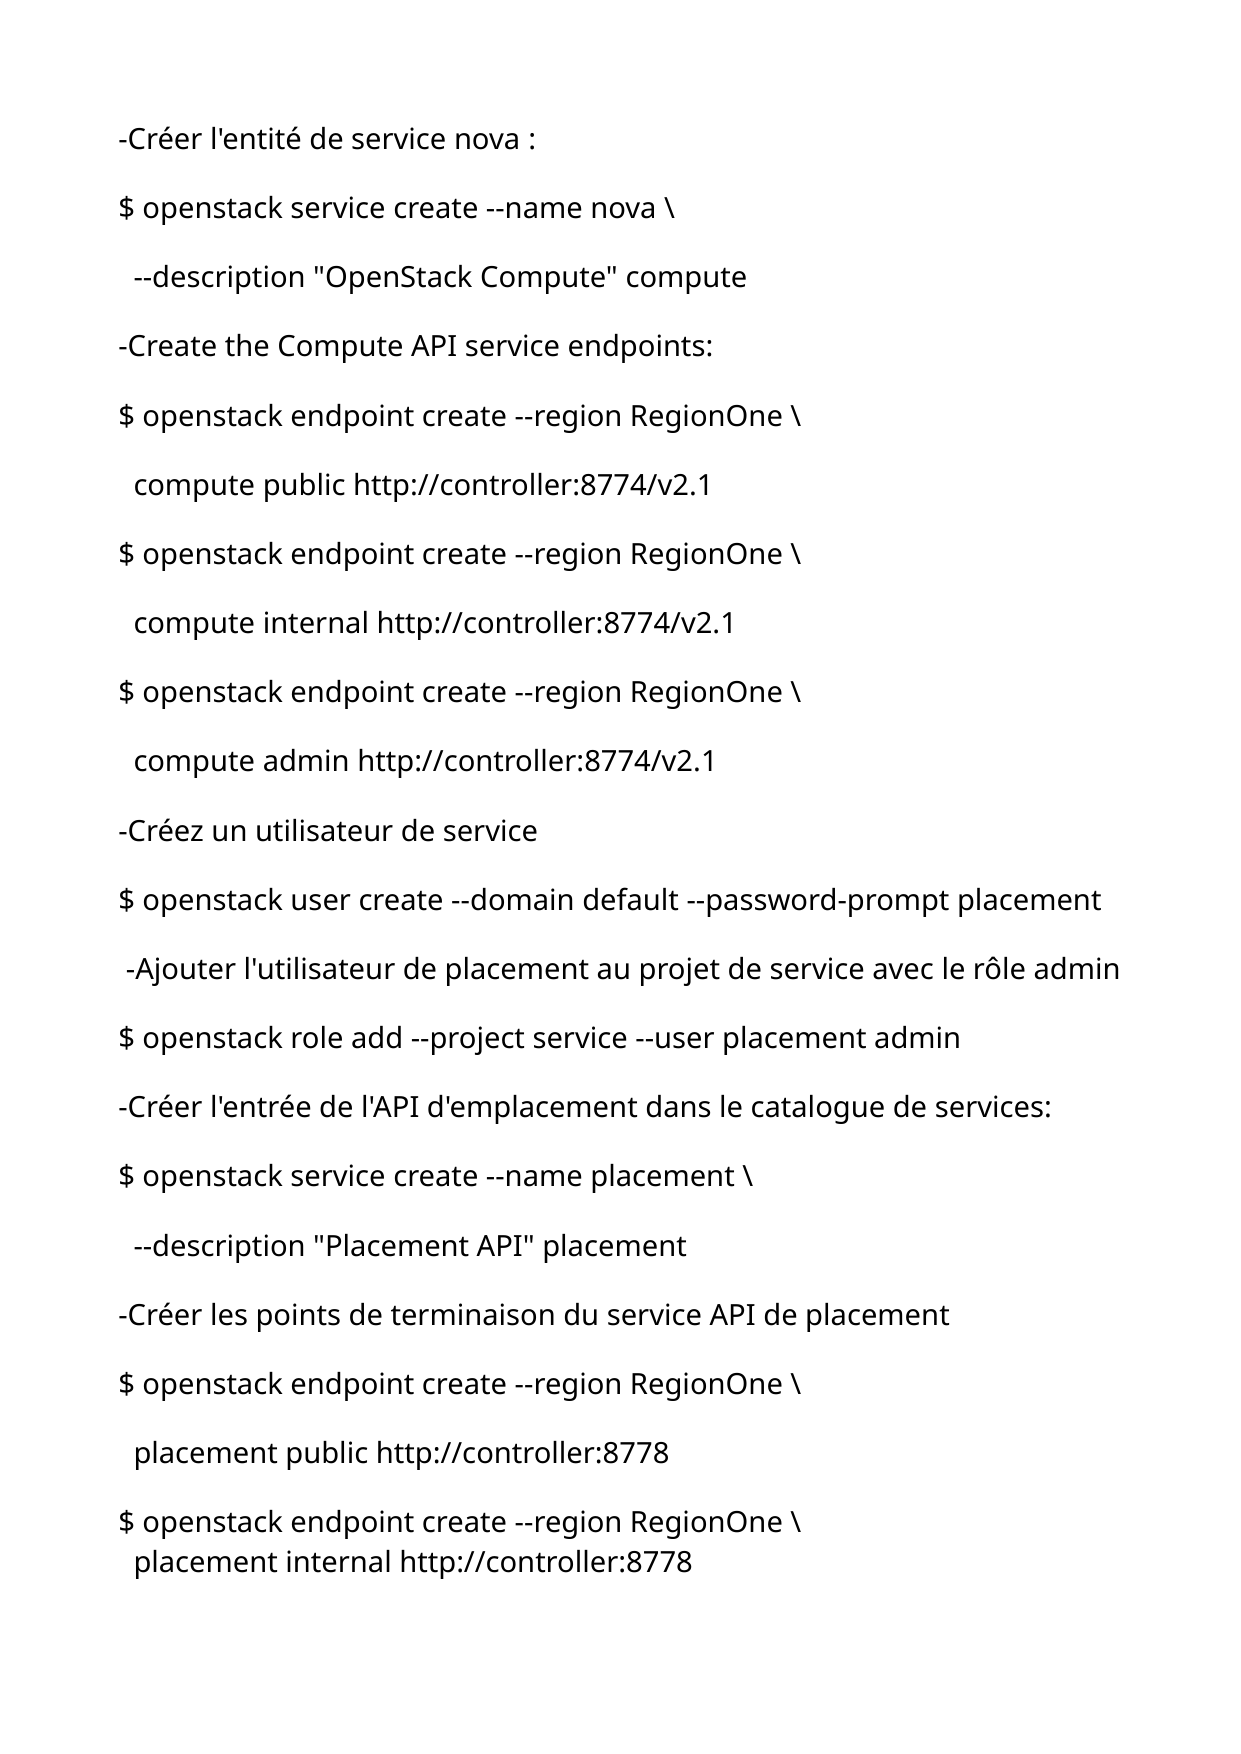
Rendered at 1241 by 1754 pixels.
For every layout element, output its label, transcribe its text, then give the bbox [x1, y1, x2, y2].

text -Créer les points de terminaison du service API de placement [118, 1294, 1122, 1334]
text $ openstack role add --project service --user placement admin [118, 1017, 1122, 1057]
text -Create the Compute API service endpoints: [118, 326, 1122, 365]
text $ openstack endpoint create --region RegionOne \ [118, 1501, 1122, 1541]
text compute internal http://controller:8774/v2.1 [118, 602, 1122, 642]
text $ openstack service create --name placement \ [118, 1156, 1122, 1195]
text $ openstack endpoint create --region RegionOne \ [118, 395, 1122, 434]
text compute public http://controller:8774/v2.1 [118, 464, 1122, 504]
text placement internal http://controller:8778 [118, 1541, 1122, 1581]
text --description "OpenStack Compute" compute [118, 256, 1122, 296]
text -Créez un utilisateur de service [118, 810, 1122, 849]
text -Créer l'entrée de l'API d'emplacement dans le catalogue de services: [118, 1086, 1122, 1126]
text -Créer l'entité de service nova : [118, 118, 1122, 158]
text -Ajouter l'utilisateur de placement au projet de service avec le rôle admin [118, 948, 1122, 988]
text $ openstack service create --name nova \ [118, 187, 1122, 227]
text $ openstack endpoint create --region RegionOne \ [118, 1363, 1122, 1403]
text --description "Placement API" placement [118, 1225, 1122, 1264]
text placement public http://controller:8778 [118, 1432, 1122, 1472]
text $ openstack endpoint create --region RegionOne \ [118, 533, 1122, 573]
text compute admin http://controller:8774/v2.1 [118, 741, 1122, 780]
text $ openstack endpoint create --region RegionOne \ [118, 671, 1122, 711]
text $ openstack user create --domain default --password-prompt placement [118, 879, 1122, 919]
